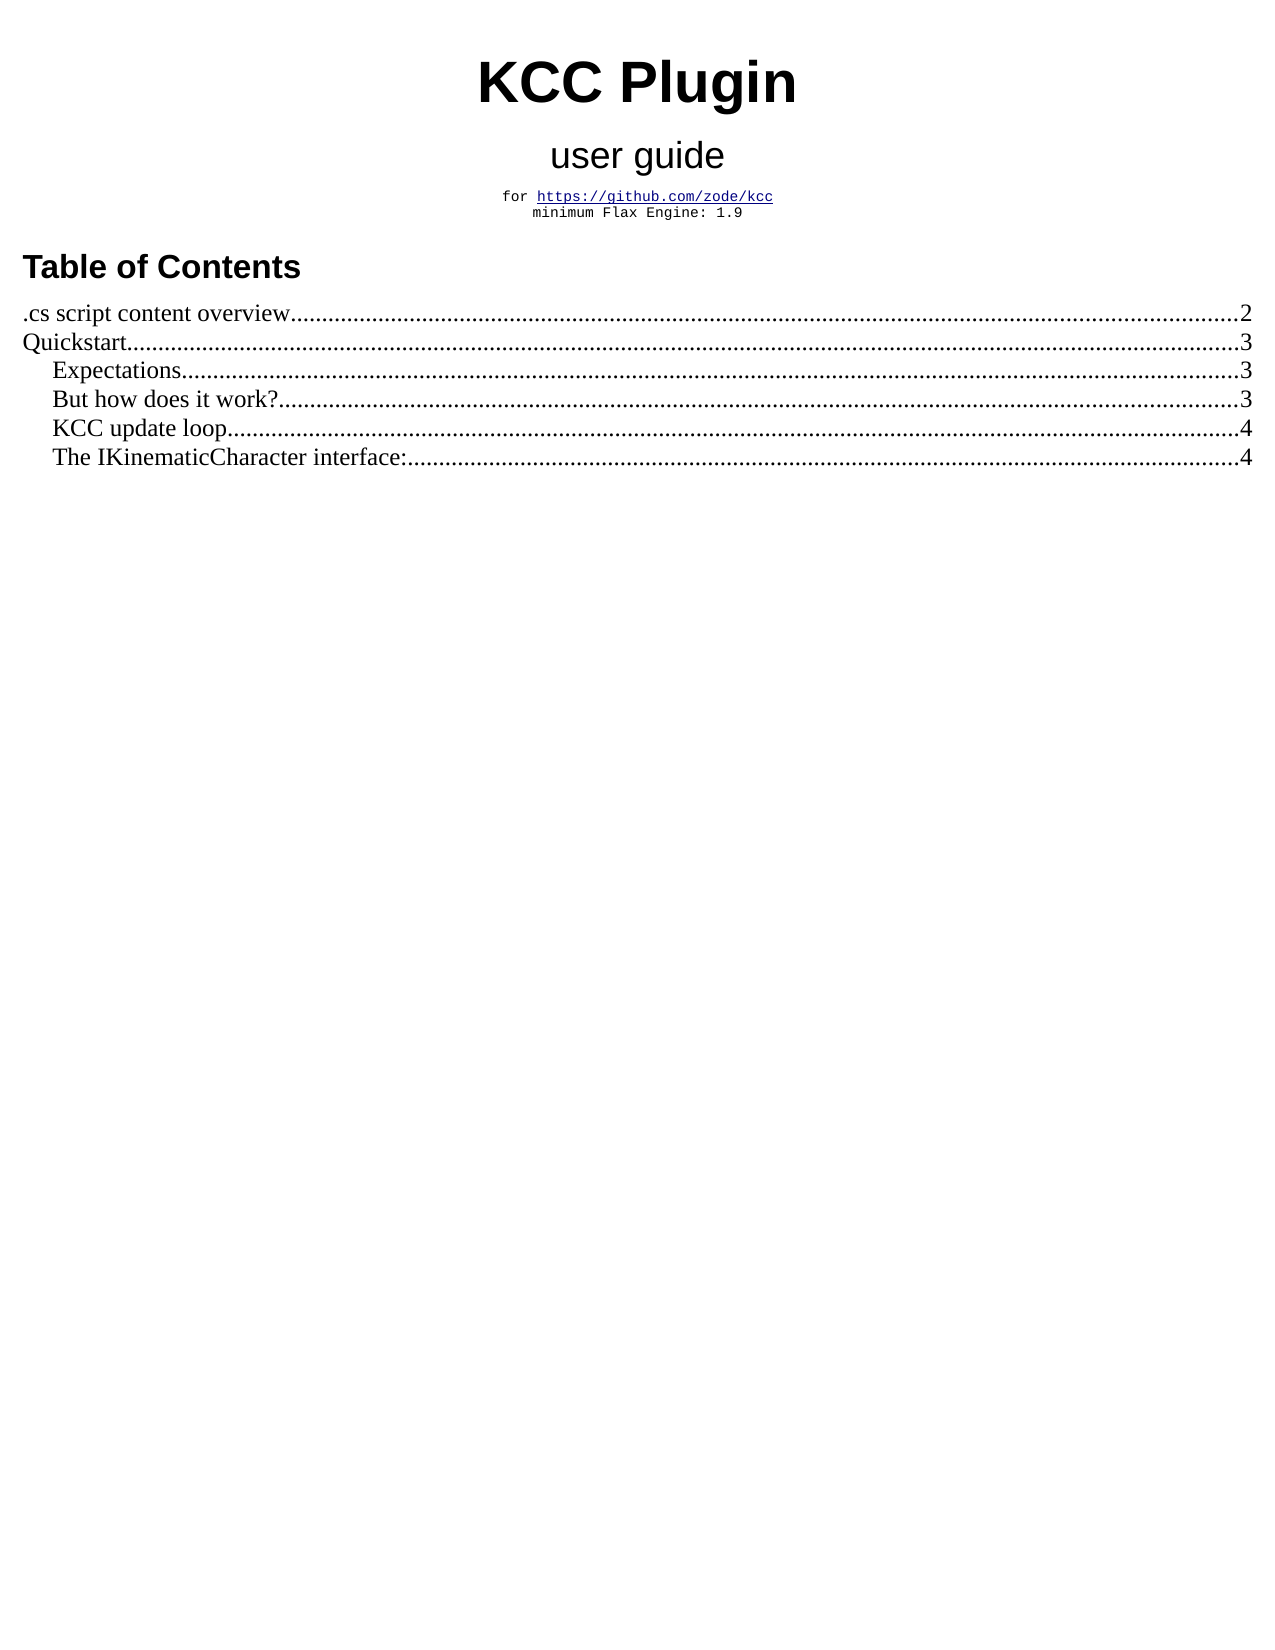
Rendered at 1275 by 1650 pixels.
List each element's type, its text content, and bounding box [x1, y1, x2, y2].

text But how does it work? 3 [52, 384, 1252, 413]
text Quickstart 3 [22, 327, 1252, 356]
text The IKinematicCharacter interface: 4 [52, 442, 1252, 471]
text KCC update loop 4 [52, 413, 1252, 442]
title KCC Plugin [22, 47, 1252, 114]
text for https://github.com/zode/kcc [22, 189, 1252, 206]
text minimum Flax Engine: 1.9 [22, 206, 1252, 222]
text Expectations 3 [52, 356, 1252, 384]
text .cs script content overview 2 [22, 298, 1252, 327]
subtitle user guide [22, 133, 1252, 176]
subtitle Table of Contents [22, 247, 1252, 286]
